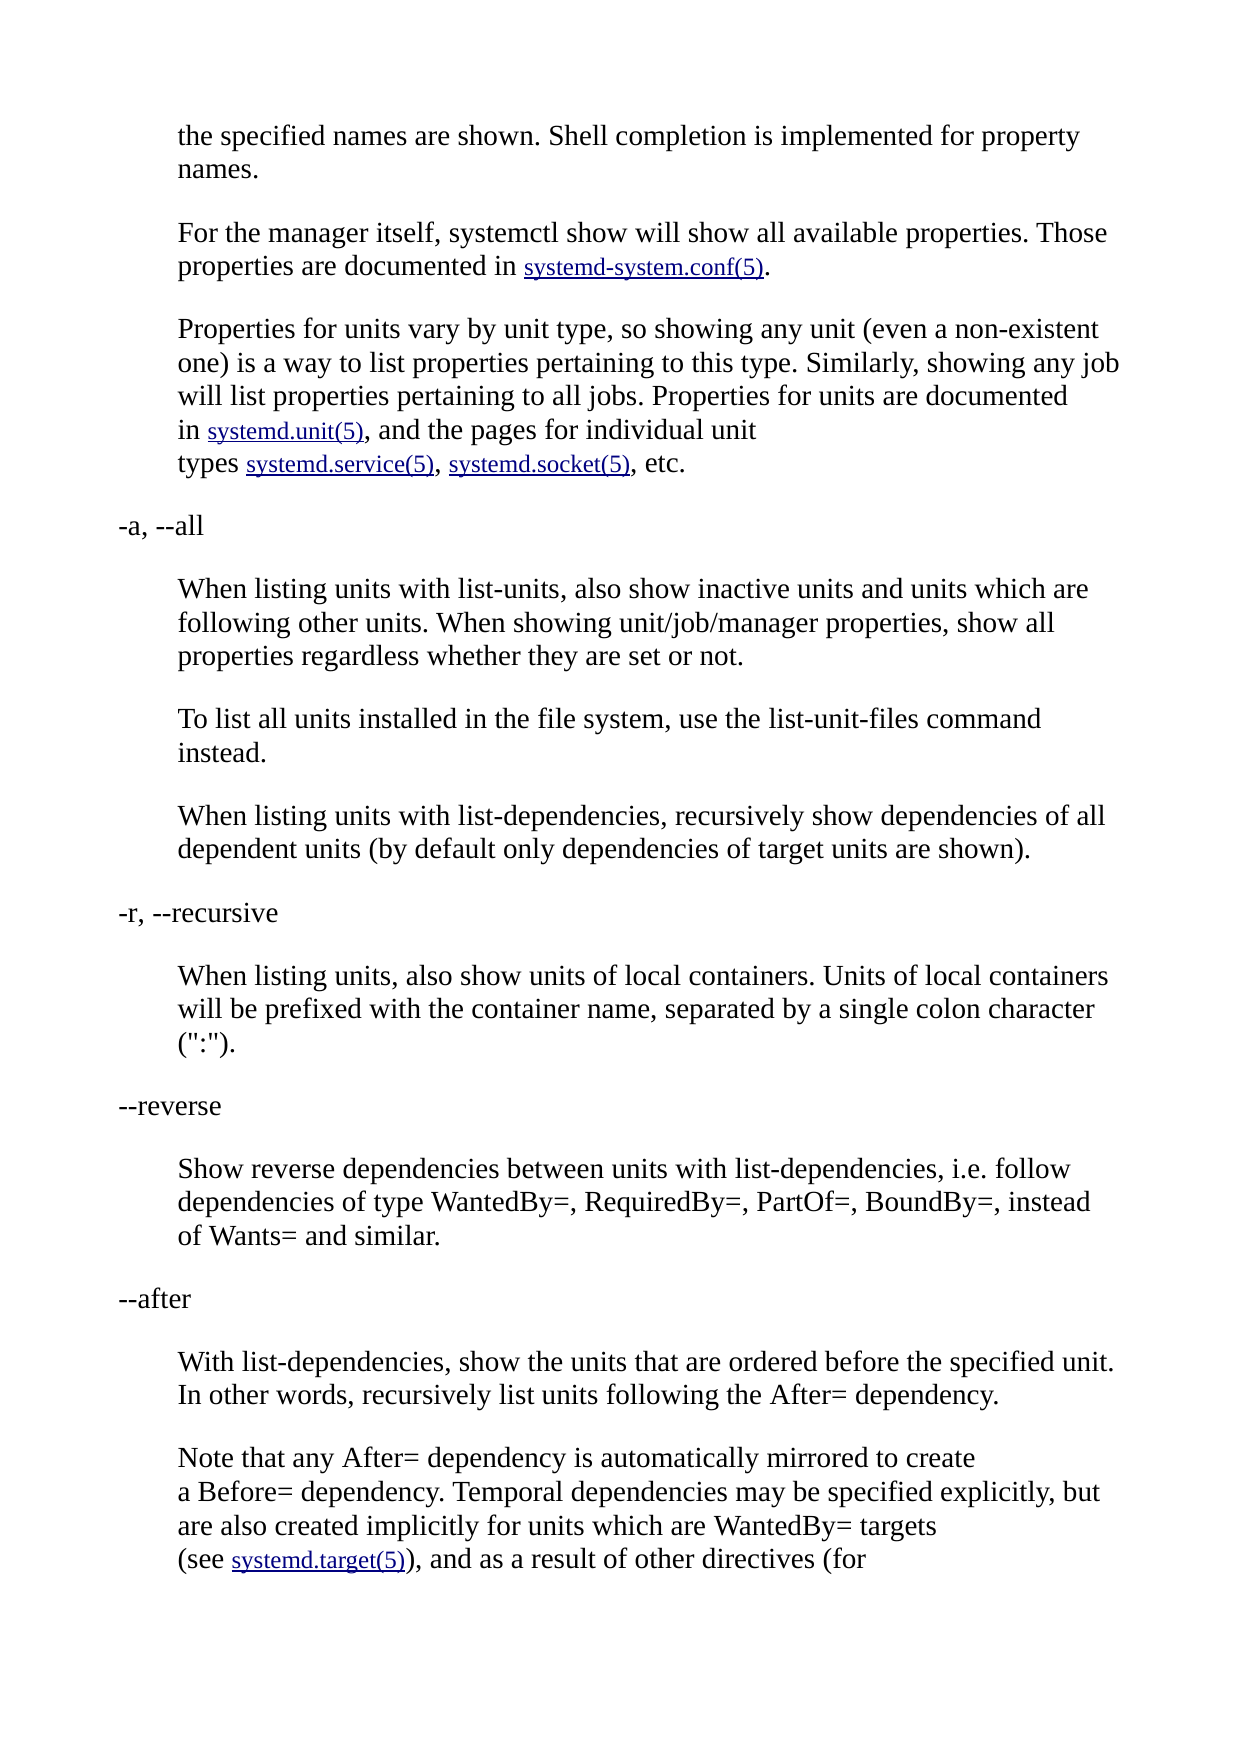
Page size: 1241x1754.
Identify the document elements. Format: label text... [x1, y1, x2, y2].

subtitle -a, --all [118, 508, 1122, 542]
list Note that any After= dependency is automatically mirrored to create a Before= dependency. Temporal dependencies may be specified explicitly, but are also created implicitly for units which are WantedBy= targets (see systemd.target(5)), and as a result of other directives (for [177, 1441, 1122, 1575]
list To list all units installed in the file system, use the list-unit-files command instead. [177, 702, 1122, 769]
subtitle -r, --recursive [118, 895, 1122, 928]
list When listing units with list-dependencies, recursively show dependencies of all dependent units (by default only dependencies of target units are shown). [177, 798, 1122, 865]
subtitle --reverse [118, 1088, 1122, 1121]
list With list-dependencies, show the units that are ordered before the specified unit. In other words, recursively list units following the After= dependency. [177, 1344, 1122, 1411]
list When listing units with list-units, also show inactive units and units which are following other units. When showing unit/job/manager properties, show all properties regardless whether they are set or not. [177, 571, 1122, 672]
list For the manager itself, systemctl show will show all available properties. Those properties are documented in systemd-system.conf(5). [177, 215, 1122, 282]
subtitle --after [118, 1281, 1122, 1314]
list the specified names are shown. Shell completion is implemented for property names. [177, 118, 1122, 185]
list Properties for units vary by unit type, so showing any unit (even a non-existent one) is a way to list properties pertaining to this type. Similarly, showing any job will list properties pertaining to all jobs. Properties for units are documented in systemd.unit(5), and the pages for individual unit types systemd.service(5), systemd.socket(5), etc. [177, 311, 1122, 479]
list When listing units, also show units of local containers. Units of local containers will be prefixed with the container name, separated by a single colon character (":"). [177, 958, 1122, 1058]
list Show reverse dependencies between units with list-dependencies, i.e. follow dependencies of type WantedBy=, RequiredBy=, PartOf=, BoundBy=, instead of Wants= and similar. [177, 1151, 1122, 1251]
